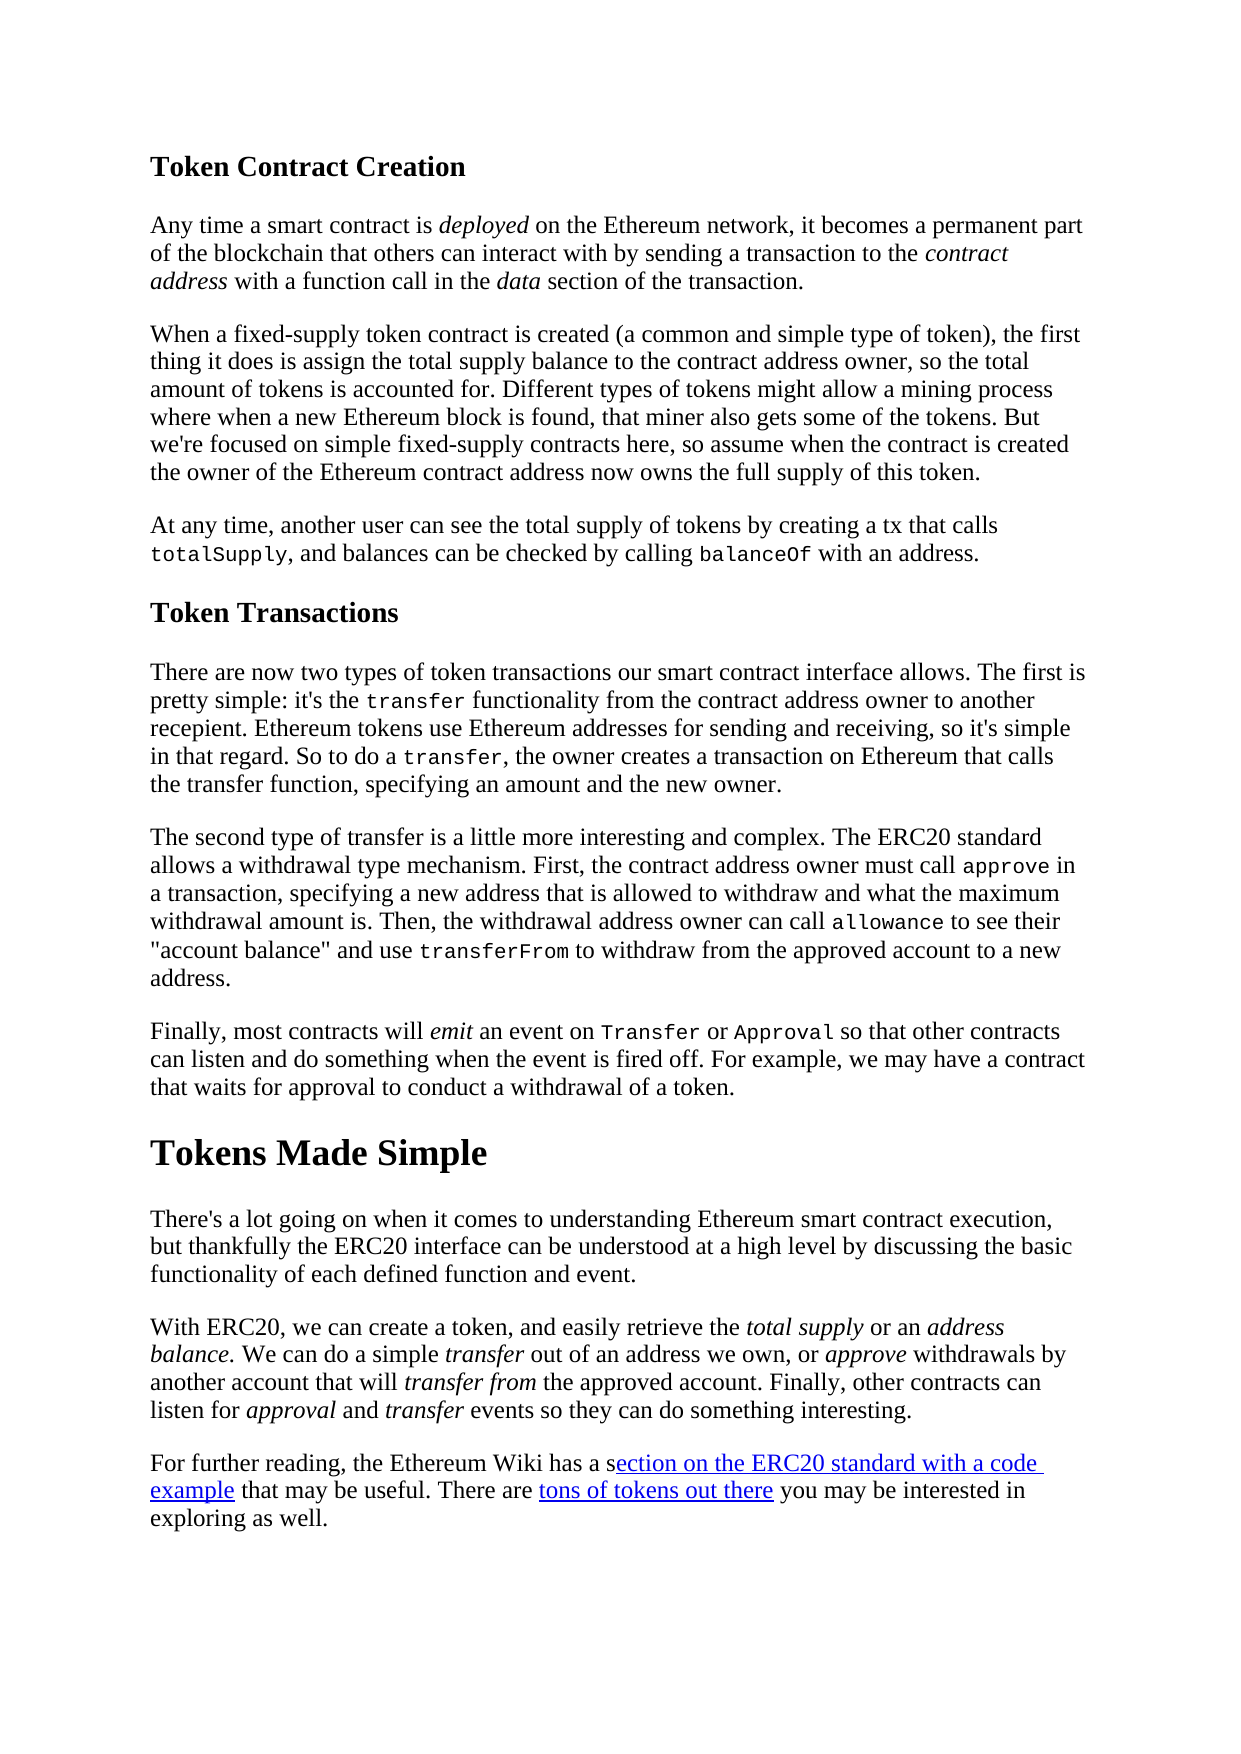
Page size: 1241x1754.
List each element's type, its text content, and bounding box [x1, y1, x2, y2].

subtitle Token Contract Creation [150, 150, 1090, 182]
subtitle Token Transactions [150, 596, 1090, 629]
text At any time, another user can see the total supply of tokens by creating a tx that calls totalSupply, and balances can be checked by calling balanceOf with an address. [150, 511, 1090, 567]
text There's a lot going on when it comes to understanding Ethereum smart contract execution, but thankfully the ERC20 interface can be understood at a high level by discussing the basic functionality of each defined function and event. [150, 1205, 1090, 1288]
text Finally, most contracts will emit an event on Transfer or Approval so that other contracts can listen and do something when the event is fired off. For example, we may have a contract that waits for approval to conduct a withdrawal of a token. [150, 1017, 1090, 1101]
text When a fixed-supply token contract is created (a common and simple type of token), the first thing it does is assign the total supply balance to the contract address owner, so the total amount of tokens is accounted for. Different types of tokens might allow a mining process where when a new Ethereum block is found, that miner also gets some of the tokens. But we're focused on simple fixed-supply contracts here, so assume when the contract is created the owner of the Ethereum contract address now owns the full supply of this token. [150, 320, 1090, 486]
text Any time a smart contract is deployed on the Ethereum network, it becomes a permanent part of the blockchain that others can interact with by sending a transaction to the contract address with a function call in the data section of the transaction. [150, 212, 1090, 295]
text With ERC20, we can create a token, and easily retrieve the total supply or an address balance. We can do a simple transfer out of an address we own, or approve withdrawals by another account that will transfer from the approved account. Finally, other contracts can listen for approval and transfer events so they can do something interesting. [150, 1313, 1090, 1424]
subtitle Tokens Made Simple [150, 1132, 1090, 1174]
text The second type of transfer is a little more interesting and complex. The ERC20 standard allows a withdrawal type mechanism. First, the contract address owner must call approve in a transaction, specifying a new address that is allowed to withdraw and what the maximum withdrawal amount is. Then, the withdrawal address owner can call allowance to see their "account balance" and use transferFrom to withdraw from the approved account to a new address. [150, 823, 1090, 992]
text For further reading, the Ethereum Wiki has a section on the ERC20 standard with a code example that may be useful. There are tons of tokens out there you may be interested in exploring as well. [150, 1449, 1090, 1532]
text There are now two types of token transactions our smart contract interface allows. The first is pretty simple: it's the transfer functionality from the contract address owner to another recepient. Ethereum tokens use Ethereum addresses for sending and receiving, so it's simple in that regard. So to do a transfer, the owner creates a transaction on Ethereum that calls the transfer function, specifying an amount and the new owner. [150, 658, 1090, 798]
